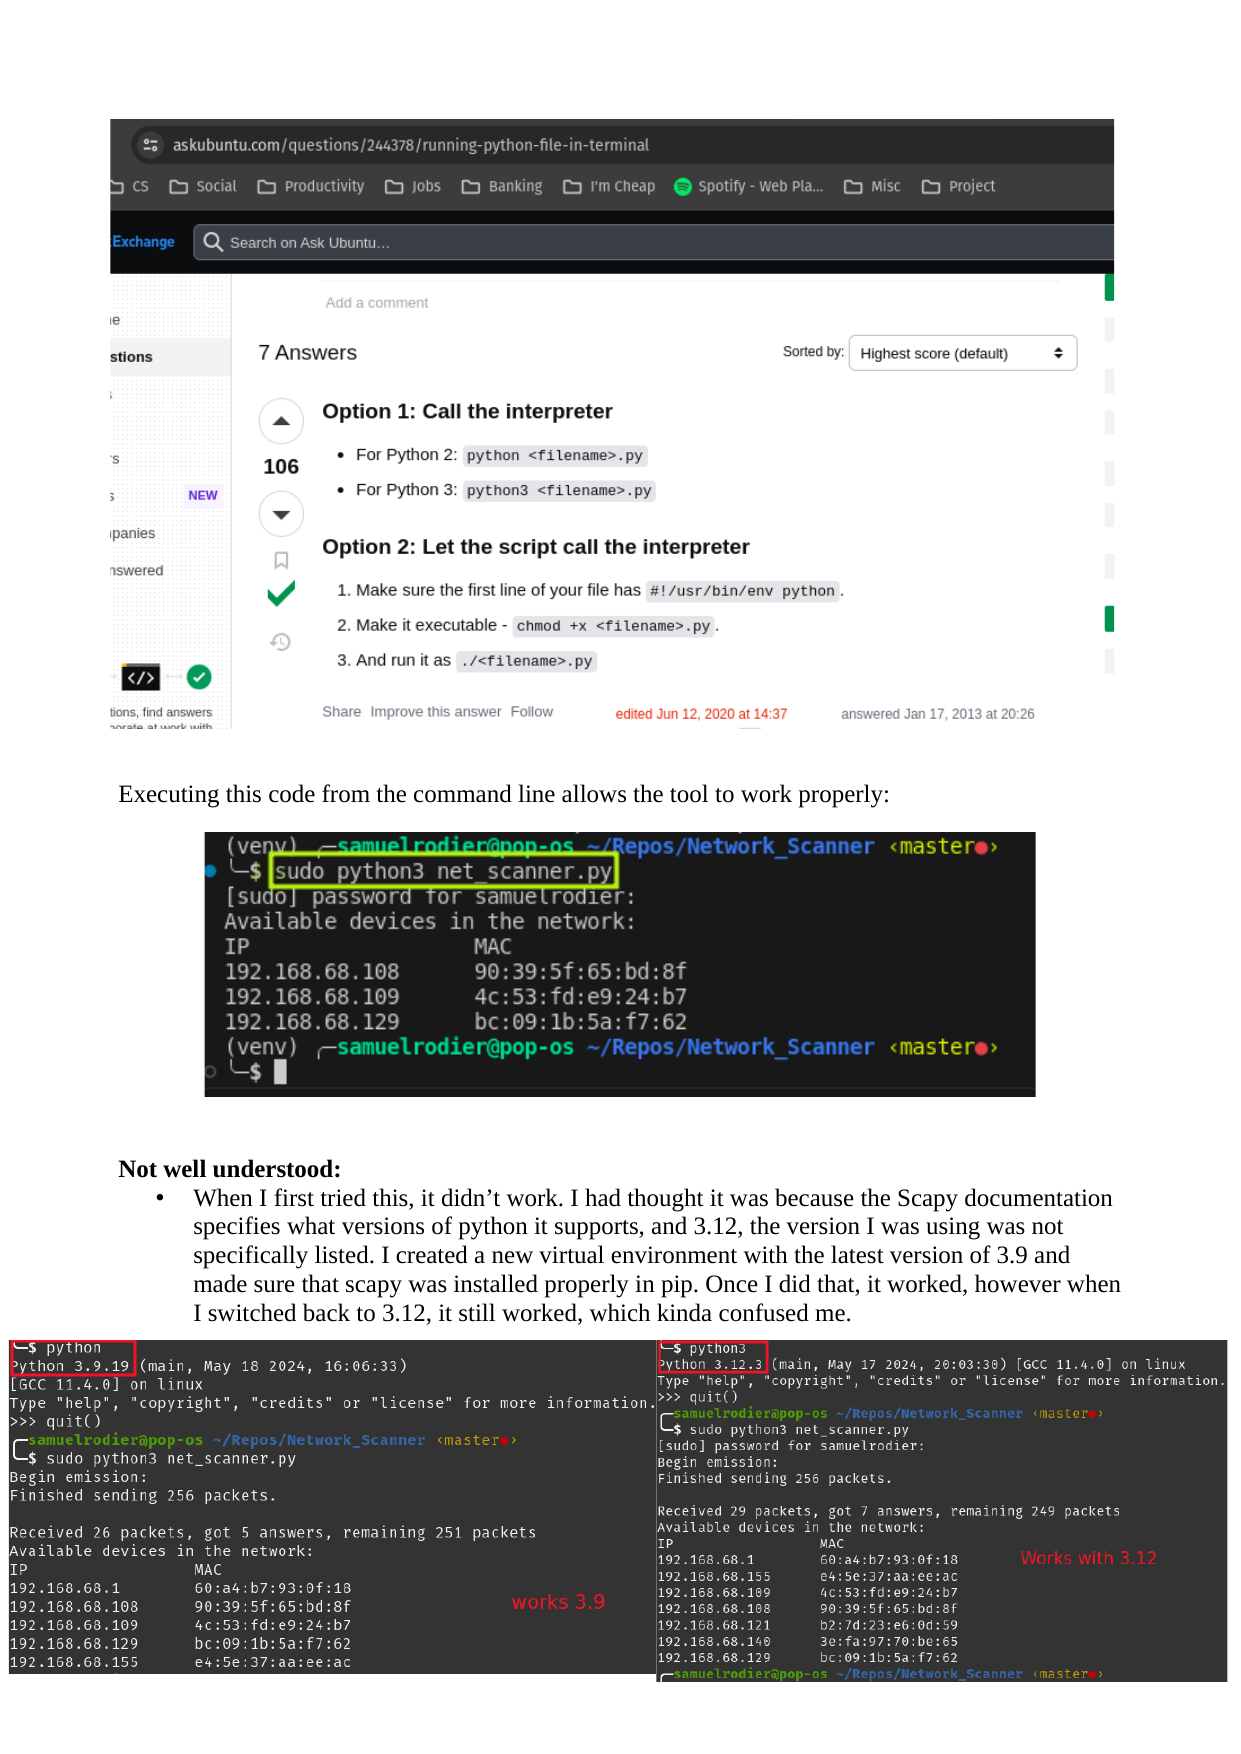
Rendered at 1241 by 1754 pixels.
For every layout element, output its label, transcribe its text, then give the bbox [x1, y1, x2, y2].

list When I first tried this, it didn’t work. I had thought it was because the Scapy documentation specifies what versions of python it supports, and 3.12, the version I was using was not specifically listed. I created a new virtual environment with the latest version of 3.9 and made sure that scapy was installed properly in pip. Once I did that, it worked, however when I switched back to 3.12, it still worked, which kinda confused me. [156, 1183, 1122, 1326]
picture [204, 832, 1036, 1097]
text Executing this code from the command line allows the tool to work properly: [118, 779, 1122, 808]
picture [8, 1340, 1228, 1682]
picture [110, 119, 1115, 729]
text Not well understood: [118, 1154, 1122, 1183]
